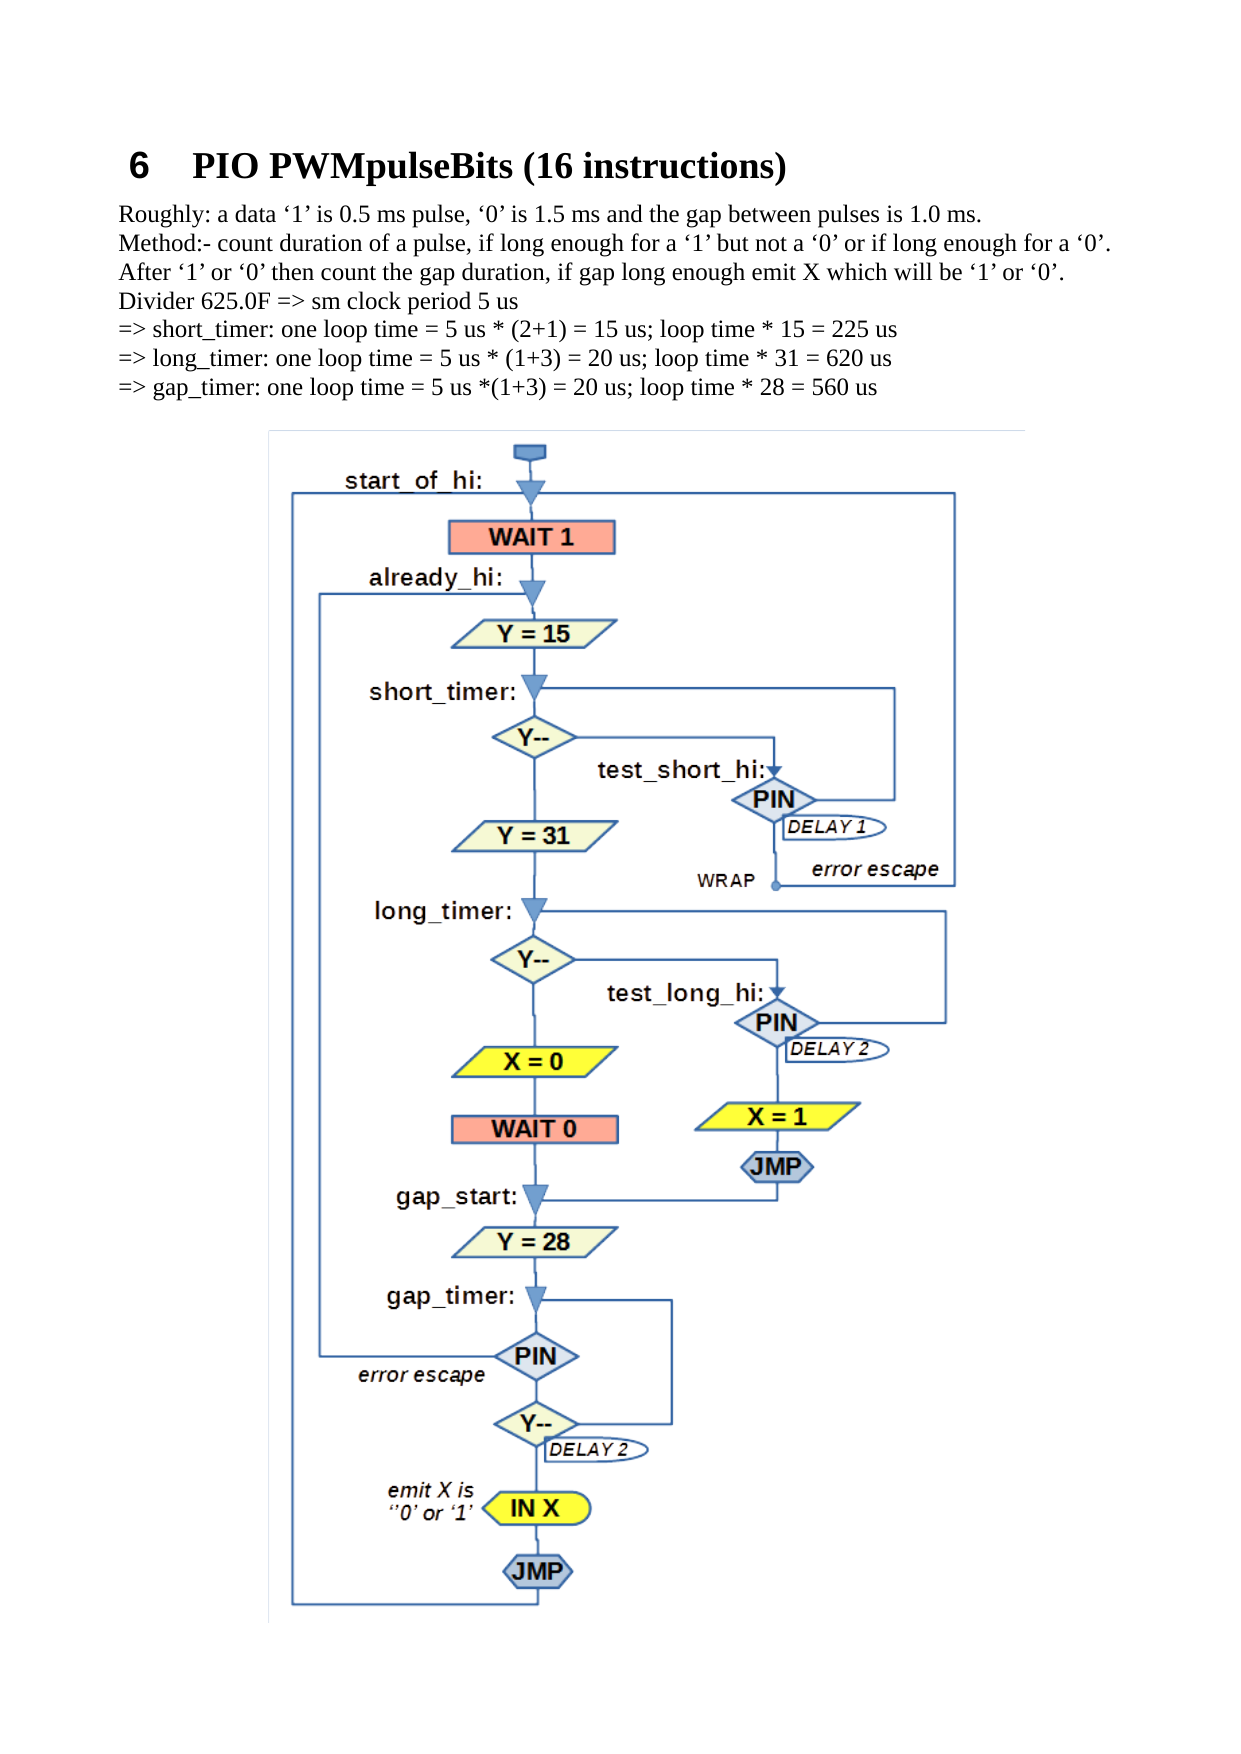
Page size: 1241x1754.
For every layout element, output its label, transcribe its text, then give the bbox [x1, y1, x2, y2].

text After ‘1’ or ‘0’ then count the gap duration, if gap long enough emit X which will be ‘1’ or ‘0’. [118, 257, 1122, 286]
subtitle PIO PWMpulseBits (16 instructions) [118, 143, 1122, 187]
text Roughly: a data ‘1’ is 0.5 ms pulse, ‘0’ is 1.5 ms and the gap between pulses is 1.0 ms. [118, 199, 1122, 228]
text Divider 625.0F => sm clock period 5 us [118, 286, 1122, 314]
text Method:- count duration of a pulse, if long enough for a ‘1’ but not a ‘0’ or if long enough for a ‘0’. [118, 228, 1122, 257]
text => short_timer: one loop time = 5 us * (2+1) = 15 us; loop time * 15 = 225 us => long_timer: one loop time = 5 us * (1+3) = 20 us; loop time * 31 = 620 us => gap_timer: one loop time = 5 us *(1+3) = 20 us; loop time * 28 = 560 us [118, 314, 1122, 401]
picture [268, 430, 1026, 1623]
